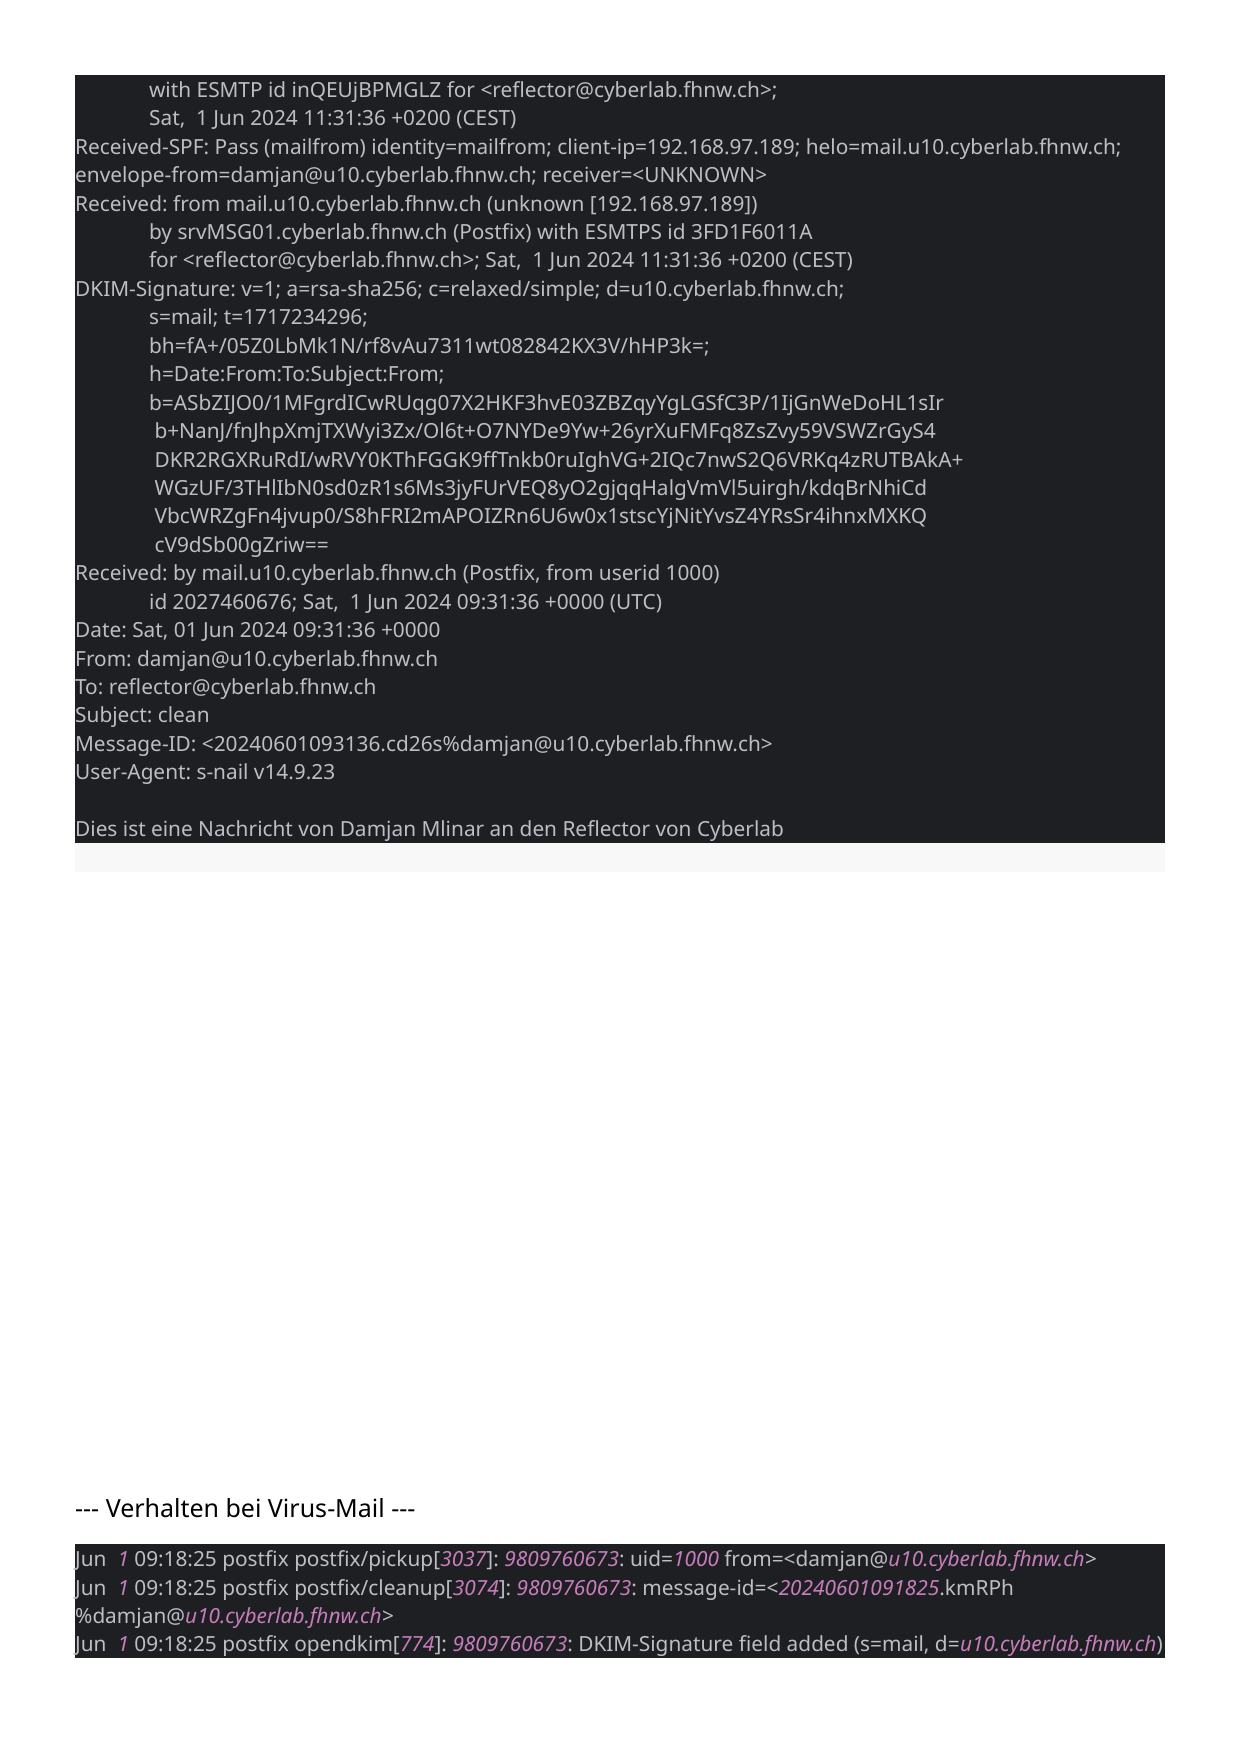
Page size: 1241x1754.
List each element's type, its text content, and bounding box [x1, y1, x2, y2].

text --- Verhalten bei Virus-Mail --- [75, 1490, 1165, 1524]
text with ESMTP id inQEUjBPMGLZ for <reflector@cyberlab.fhnw.ch>; Sat, 1 Jun 2024 11:31:36 +0200 (CEST) Received-SPF: Pass (mailfrom) identity=mailfrom; client-ip=192.168.97.189; helo=mail.u10.cyberlab.fhnw.ch; envelope-from=damjan@u10.cyberlab.fhnw.ch; receiver=<UNKNOWN> Received: from mail.u10.cyberlab.fhnw.ch (unknown [192.168.97.189]) by srvMSG01.cyberlab.fhnw.ch (Postfix) with ESMTPS id 3FD1F6011A for <reflector@cyberlab.fhnw.ch>; Sat, 1 Jun 2024 11:31:36 +0200 (CEST) DKIM-Signature: v=1; a=rsa-sha256; c=relaxed/simple; d=u10.cyberlab.fhnw.ch; s=mail; t=1717234296; bh=fA+/05Z0LbMk1N/rf8vAu7311wt082842KX3V/hHP3k=; h=Date:From:To:Subject:From; b=ASbZIJO0/1MFgrdICwRUqg07X2HKF3hvE03ZBZqyYgLGSfC3P/1IjGnWeDoHL1sIr b+NanJ/fnJhpXmjTXWyi3Zx/Ol6t+O7NYDe9Yw+26yrXuFMFq8ZsZvy59VSWZrGyS4 DKR2RGXRuRdI/wRVY0KThFGGK9ffTnkb0ruIghVG+2IQc7nwS2Q6VRKq4zRUTBAkA+ WGzUF/3THlIbN0sd0zR1s6Ms3jyFUrVEQ8yO2gjqqHalgVmVl5uirgh/kdqBrNhiCd VbcWRZgFn4jvup0/S8hFRI2mAPOIZRn6U6w0x1stscYjNitYvsZ4YRsSr4ihnxMXKQ cV9dSb00gZriw== Received: by mail.u10.cyberlab.fhnw.ch (Postfix, from userid 1000) id 2027460676; Sat, 1 Jun 2024 09:31:36 +0000 (UTC) Date: Sat, 01 Jun 2024 09:31:36 +0000 From: damjan@u10.cyberlab.fhnw.ch To: reflector@cyberlab.fhnw.ch Subject: clean Message-ID: <20240601093136.cd26s%damjan@u10.cyberlab.fhnw.ch> User-Agent: s-nail v14.9.23 Dies ist eine Nachricht von Damjan Mlinar an den Reflector von Cyberlab [75, 75, 1165, 843]
text Jun 1 09:18:25 postfix postfix/pickup[3037]: 9809760673: uid=1000 from=<damjan@u10.cyberlab.fhnw.ch> Jun 1 09:18:25 postfix postfix/cleanup[3074]: 9809760673: message-id=<20240601091825.kmRPh%damjan@u10.cyberlab.fhnw.ch> Jun 1 09:18:25 postfix opendkim[774]: 9809760673: DKIM-Signature field added (s=mail, d=u10.cyberlab.fhnw.ch) [75, 1544, 1165, 1658]
